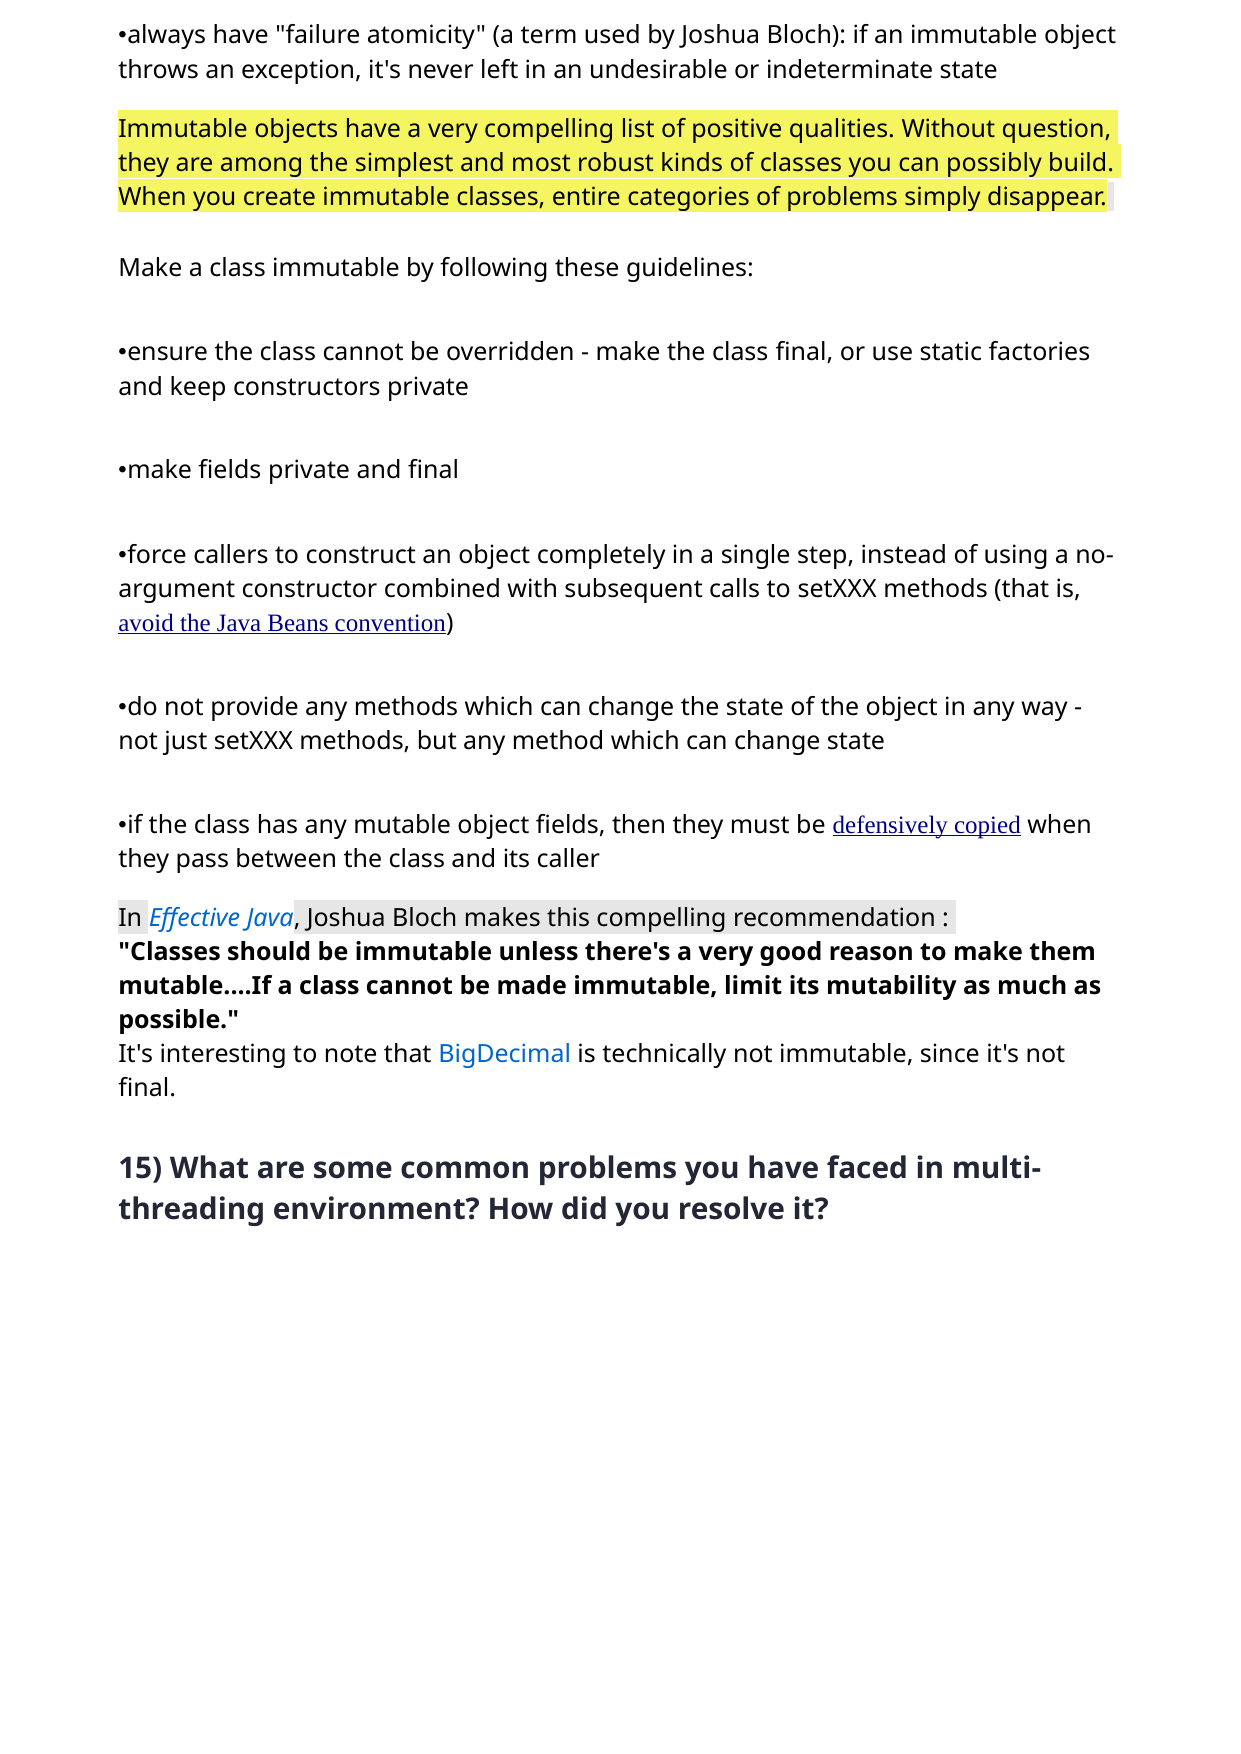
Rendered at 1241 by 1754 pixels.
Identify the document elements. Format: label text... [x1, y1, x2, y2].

list always have "failure atomicity" (a term used by Joshua Bloch): if an immutable object throws an exception, it's never left in an undesirable or indeterminate state [118, 17, 1122, 85]
list do not provide any methods which can change the state of the object in any way - not just setXXX methods, but any method which can change state [118, 688, 1122, 757]
text Immutable objects have a very compelling list of positive qualities. Without question, they are among the simplest and most robust kinds of classes you can possibly build. When you create immutable classes, entire categories of problems simply disappear. [118, 110, 1122, 212]
list if the class has any mutable object fields, then they must be defensively copied when they pass between the class and its caller [118, 807, 1122, 875]
list force callers to construct an object completely in a single step, instead of using a no-argument constructor combined with subsequent calls to setXXX methods (that is, avoid the Java Beans convention) [118, 536, 1122, 638]
text Make a class immutable by following these guidelines: [118, 250, 1122, 284]
text "Classes should be immutable unless there's a very good reason to make them mutable....If a class cannot be made immutable, limit its mutability as much as possible." [118, 934, 1122, 1036]
text 15) What are some common problems you have faced in multi-threading environment? How did you resolve it? [118, 1147, 1122, 1228]
text It's interesting to note that BigDecimal is technically not immutable, since it's not final. [118, 1036, 1122, 1104]
list ensure the class cannot be overridden - make the class final, or use static factories and keep constructors private [118, 334, 1122, 402]
text In Effective Java, Joshua Bloch makes this compelling recommendation : [118, 900, 1122, 934]
list make fields private and final [118, 452, 1122, 486]
